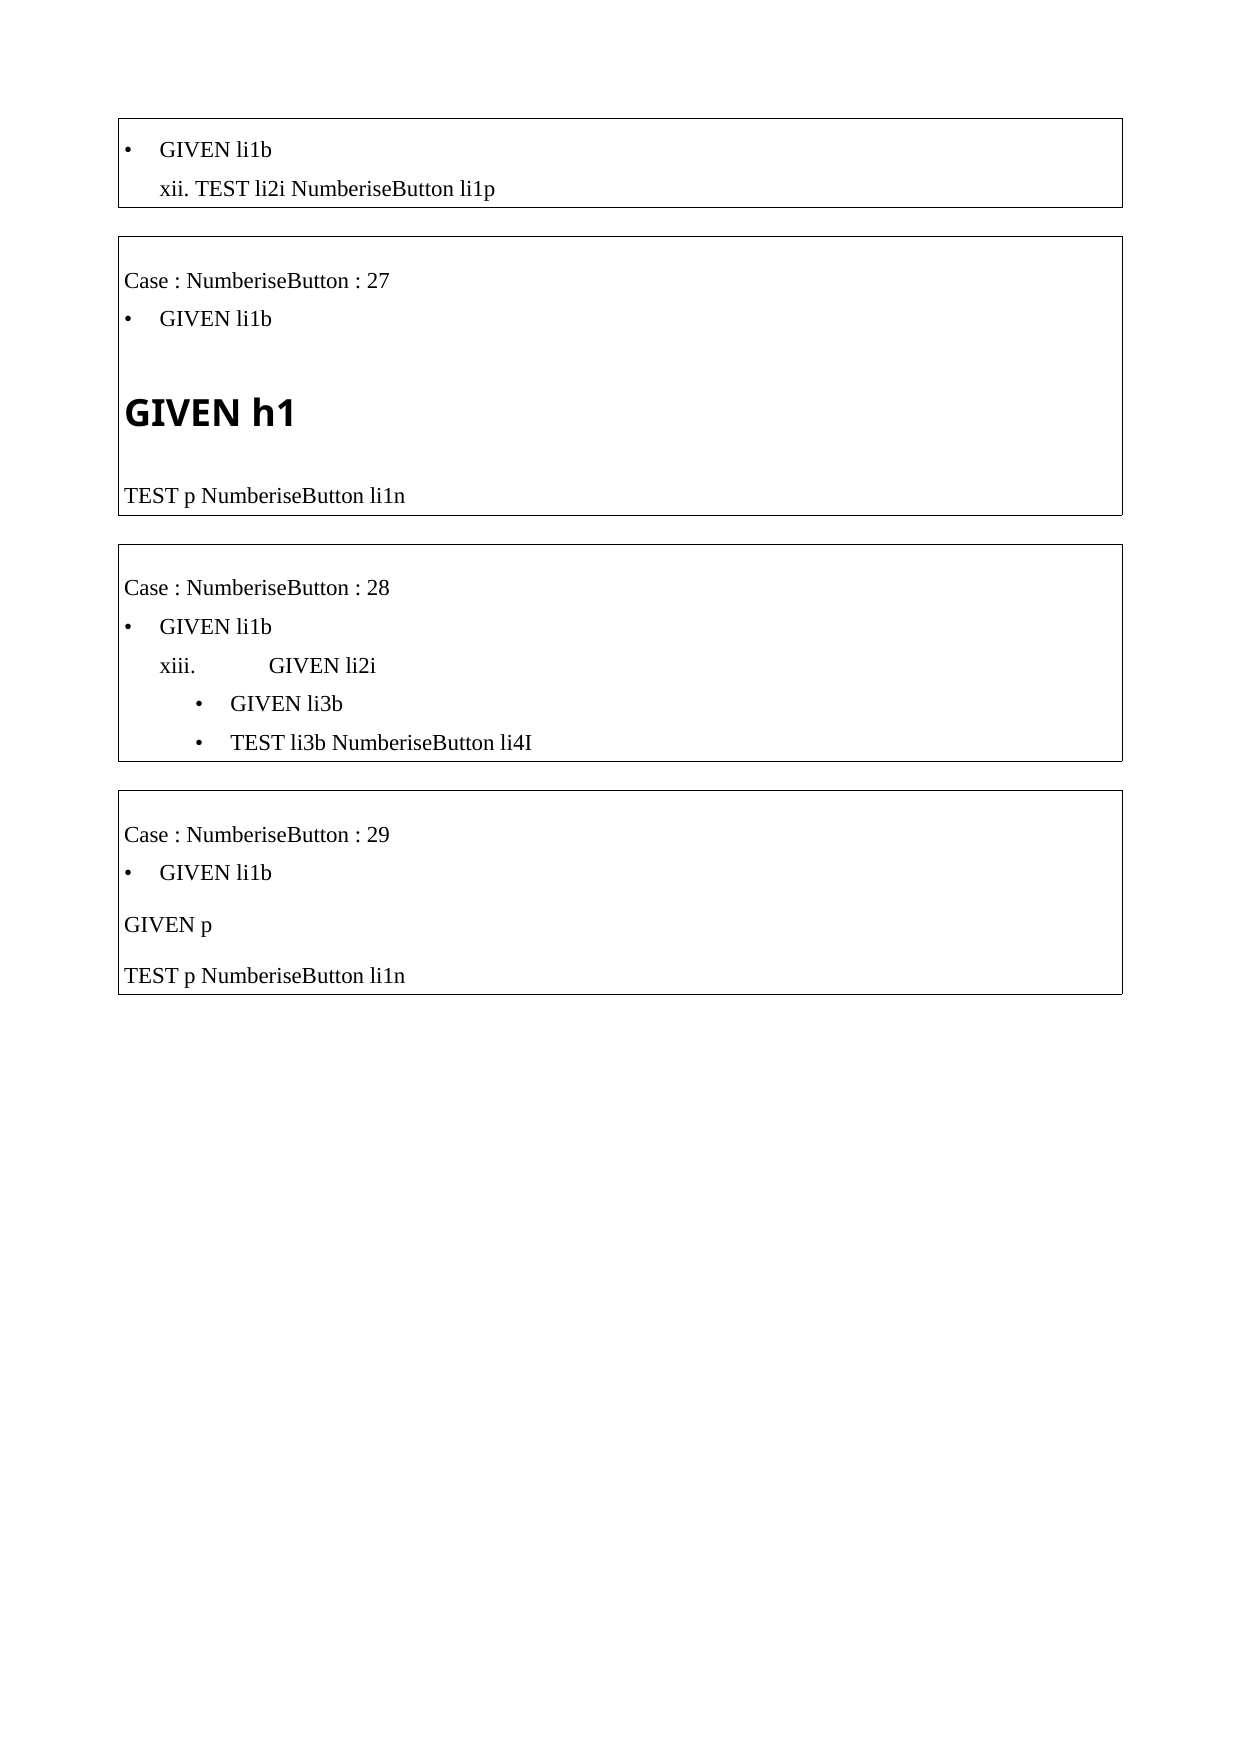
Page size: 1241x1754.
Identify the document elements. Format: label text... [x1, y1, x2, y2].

table_header Case : NumberiseButton : 27 GIVEN li1b GIVEN h1 TEST p NumberiseButton li1n [119, 237, 1122, 515]
table_header Case : NumberiseButton : 28 GIVEN li1b GIVEN li2i GIVEN li3b TEST li3b NumberiseButton li4I [119, 545, 1122, 761]
table_header Case : NumberiseButton : 26 GIVEN li1b GIVEN li2i GIVEN li1b TEST li2i NumberiseButton li1p [119, 119, 1122, 207]
table_header Case : NumberiseButton : 29 GIVEN li1b GIVEN p TEST p NumberiseButton li1n [119, 791, 1122, 994]
